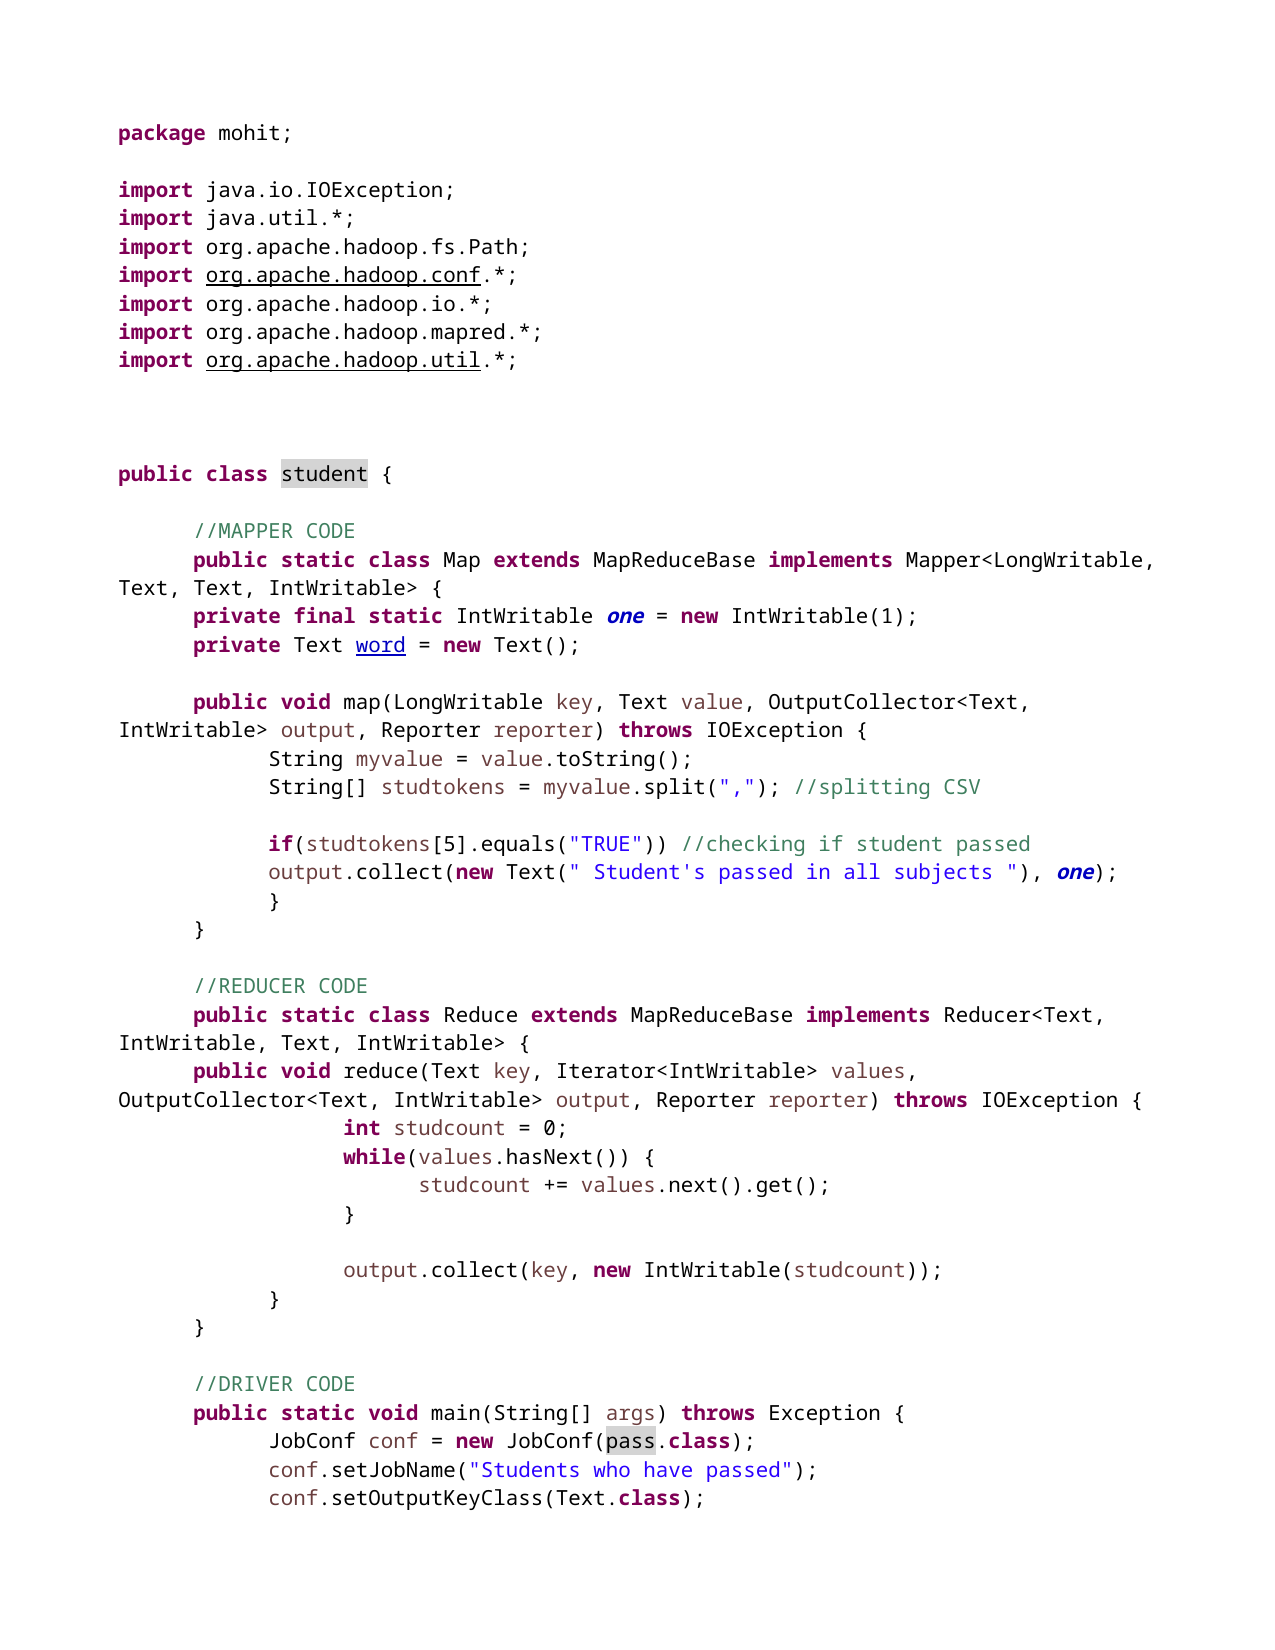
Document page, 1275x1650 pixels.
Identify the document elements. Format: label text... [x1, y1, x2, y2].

text import org.apache.hadoop.conf.*; [118, 260, 1157, 289]
text package mohit; [118, 118, 1157, 147]
text import org.apache.hadoop.mapred.*; [118, 317, 1157, 346]
text } [118, 1284, 1157, 1312]
text conf.setJobName("Students who have passed"); [118, 1455, 1157, 1483]
text private Text word = new Text(); [118, 630, 1157, 658]
text public void reduce(Text key, Iterator<IntWritable> values, OutputCollector<Text, IntWritable> output, Reporter reporter) throws IOException { [118, 1057, 1157, 1113]
text String[] studtokens = myvalue.split(","); //splitting CSV [118, 772, 1157, 801]
text } [118, 1312, 1157, 1341]
text public static void main(String[] args) throws Exception { [118, 1398, 1157, 1426]
text if(studtokens[5].equals("TRUE")) //checking if student passed [118, 829, 1157, 857]
text } [118, 1199, 1157, 1227]
text import org.apache.hadoop.fs.Path; [118, 232, 1157, 260]
text } [118, 914, 1157, 943]
text import org.apache.hadoop.io.*; [118, 289, 1157, 317]
text while(values.hasNext()) { [118, 1142, 1157, 1170]
text import java.util.*; [118, 203, 1157, 232]
text //DRIVER CODE [118, 1369, 1157, 1398]
text //MAPPER CODE [118, 516, 1157, 545]
text public void map(LongWritable key, Text value, OutputCollector<Text, IntWritable> output, Reporter reporter) throws IOException { [118, 687, 1157, 744]
text import java.io.IOException; [118, 175, 1157, 203]
text int studcount = 0; [118, 1113, 1157, 1142]
text output.collect(new Text(" Student's passed in all subjects "), one); [118, 857, 1157, 886]
text import org.apache.hadoop.util.*; [118, 346, 1157, 374]
text } [118, 886, 1157, 914]
text studcount += values.next().get(); [118, 1170, 1157, 1199]
text public static class Map extends MapReduceBase implements Mapper<LongWritable, Text, Text, IntWritable> { [118, 545, 1157, 602]
text private final static IntWritable one = new IntWritable(1); [118, 602, 1157, 630]
text public static class Reduce extends MapReduceBase implements Reducer<Text, IntWritable, Text, IntWritable> { [118, 1000, 1157, 1057]
text public class student { [118, 459, 1157, 488]
text conf.setOutputKeyClass(Text.class); [118, 1483, 1157, 1512]
text //REDUCER CODE [118, 971, 1157, 1000]
text String myvalue = value.toString(); [118, 744, 1157, 772]
text JobConf conf = new JobConf(pass.class); [118, 1426, 1157, 1455]
text output.collect(key, new IntWritable(studcount)); [118, 1256, 1157, 1284]
